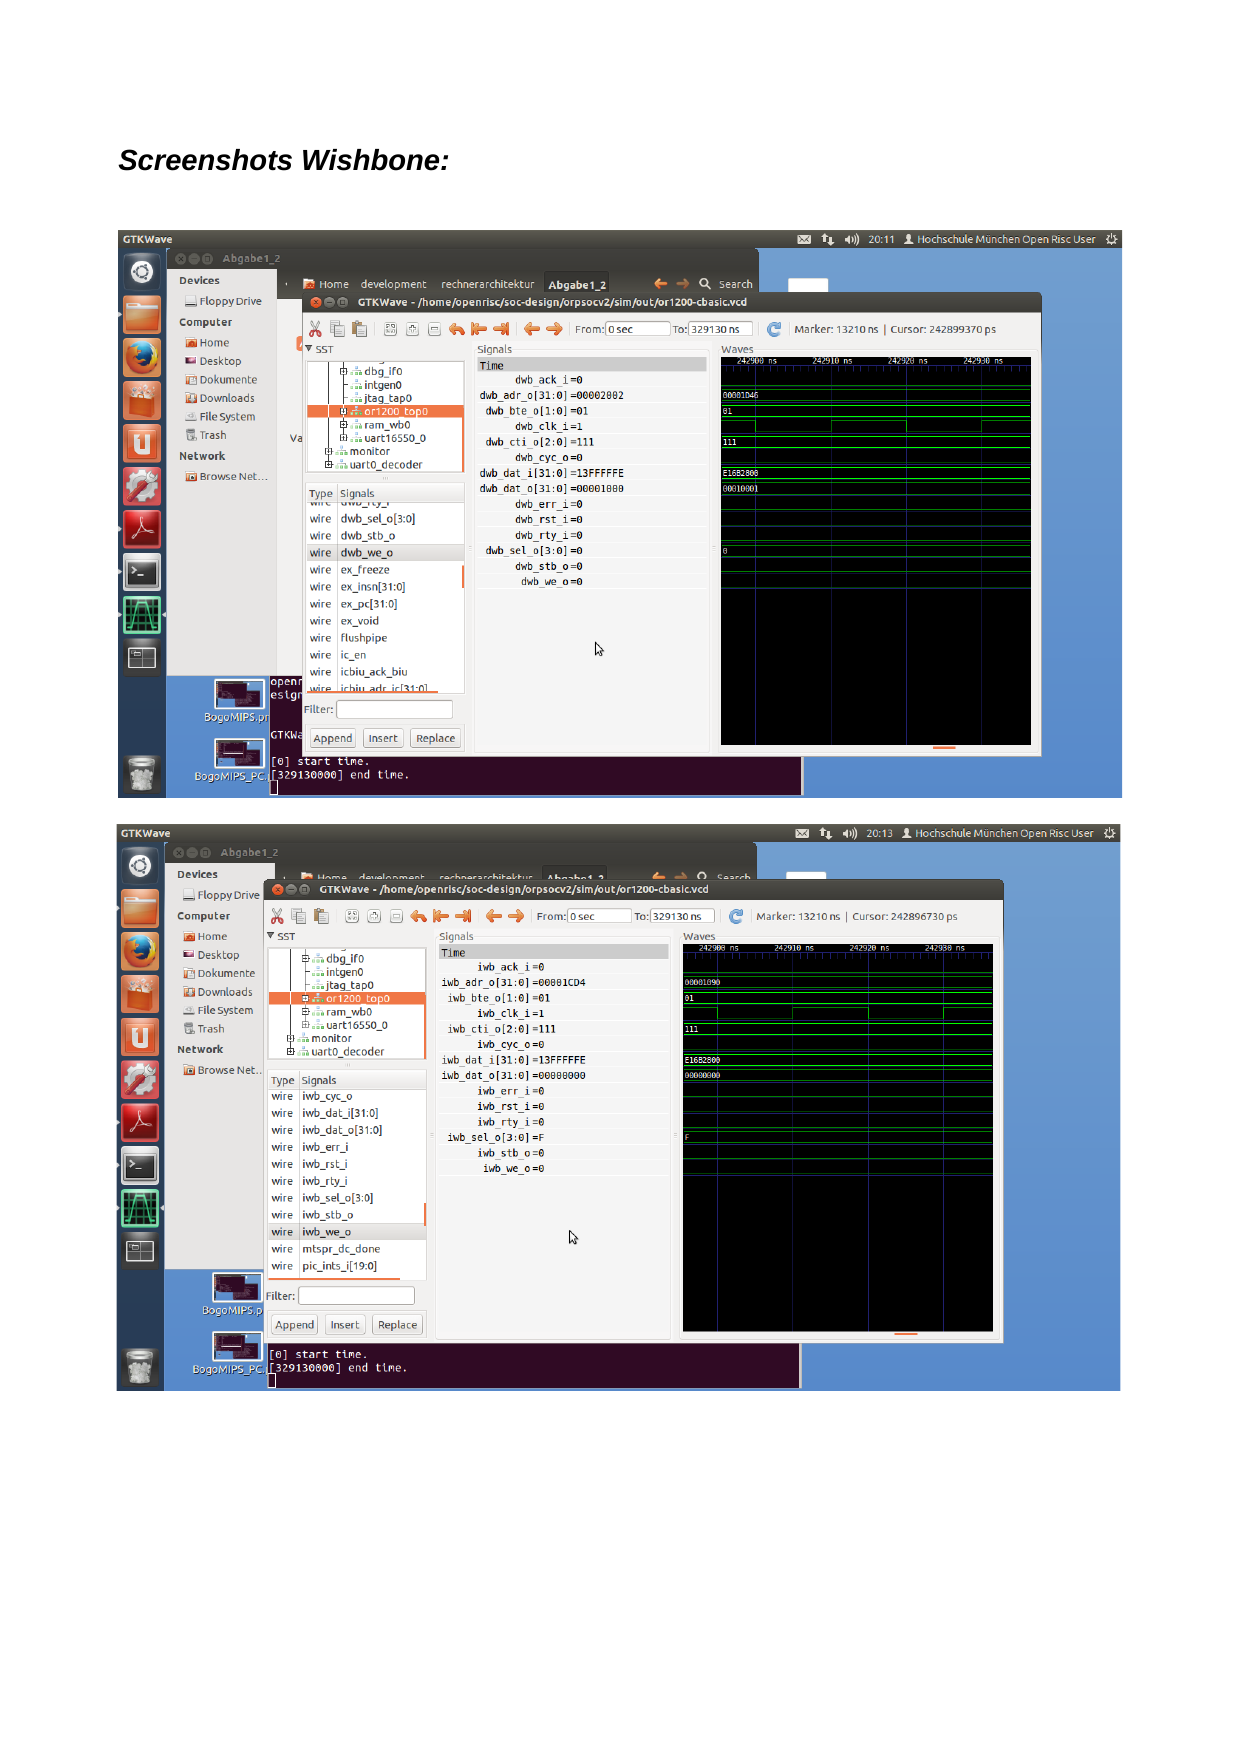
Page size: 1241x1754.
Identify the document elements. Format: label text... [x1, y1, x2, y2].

picture [116, 824, 1121, 1391]
subtitle Screenshots Wishbone: [118, 143, 1122, 177]
picture [118, 230, 1123, 798]
